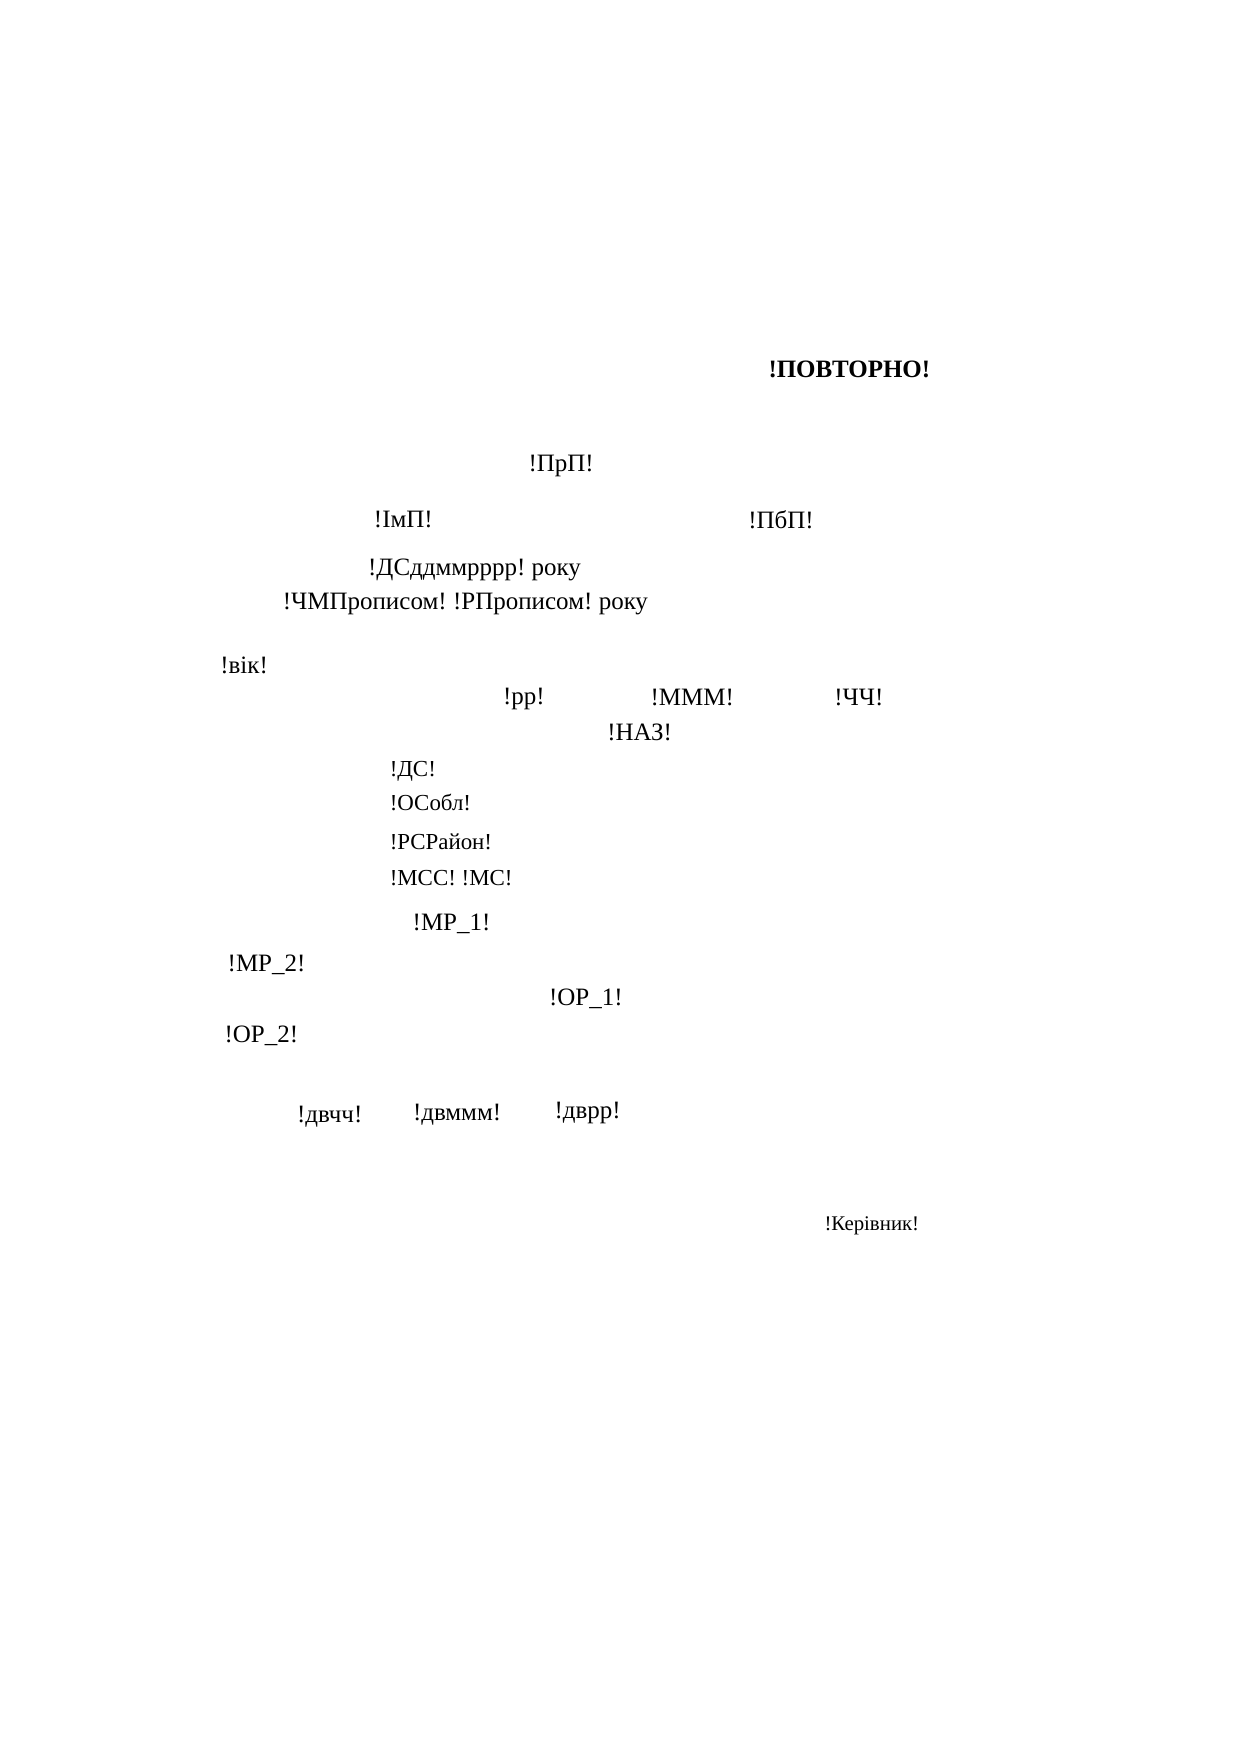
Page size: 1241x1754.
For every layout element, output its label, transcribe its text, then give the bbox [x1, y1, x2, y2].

text !МР_2! [227, 948, 1102, 977]
text !Керівник! [824, 1211, 1021, 1235]
text !ОР_2! [224, 1019, 950, 1048]
text !МР_1! [412, 907, 1103, 936]
text !ОР_1! [549, 982, 1137, 1011]
